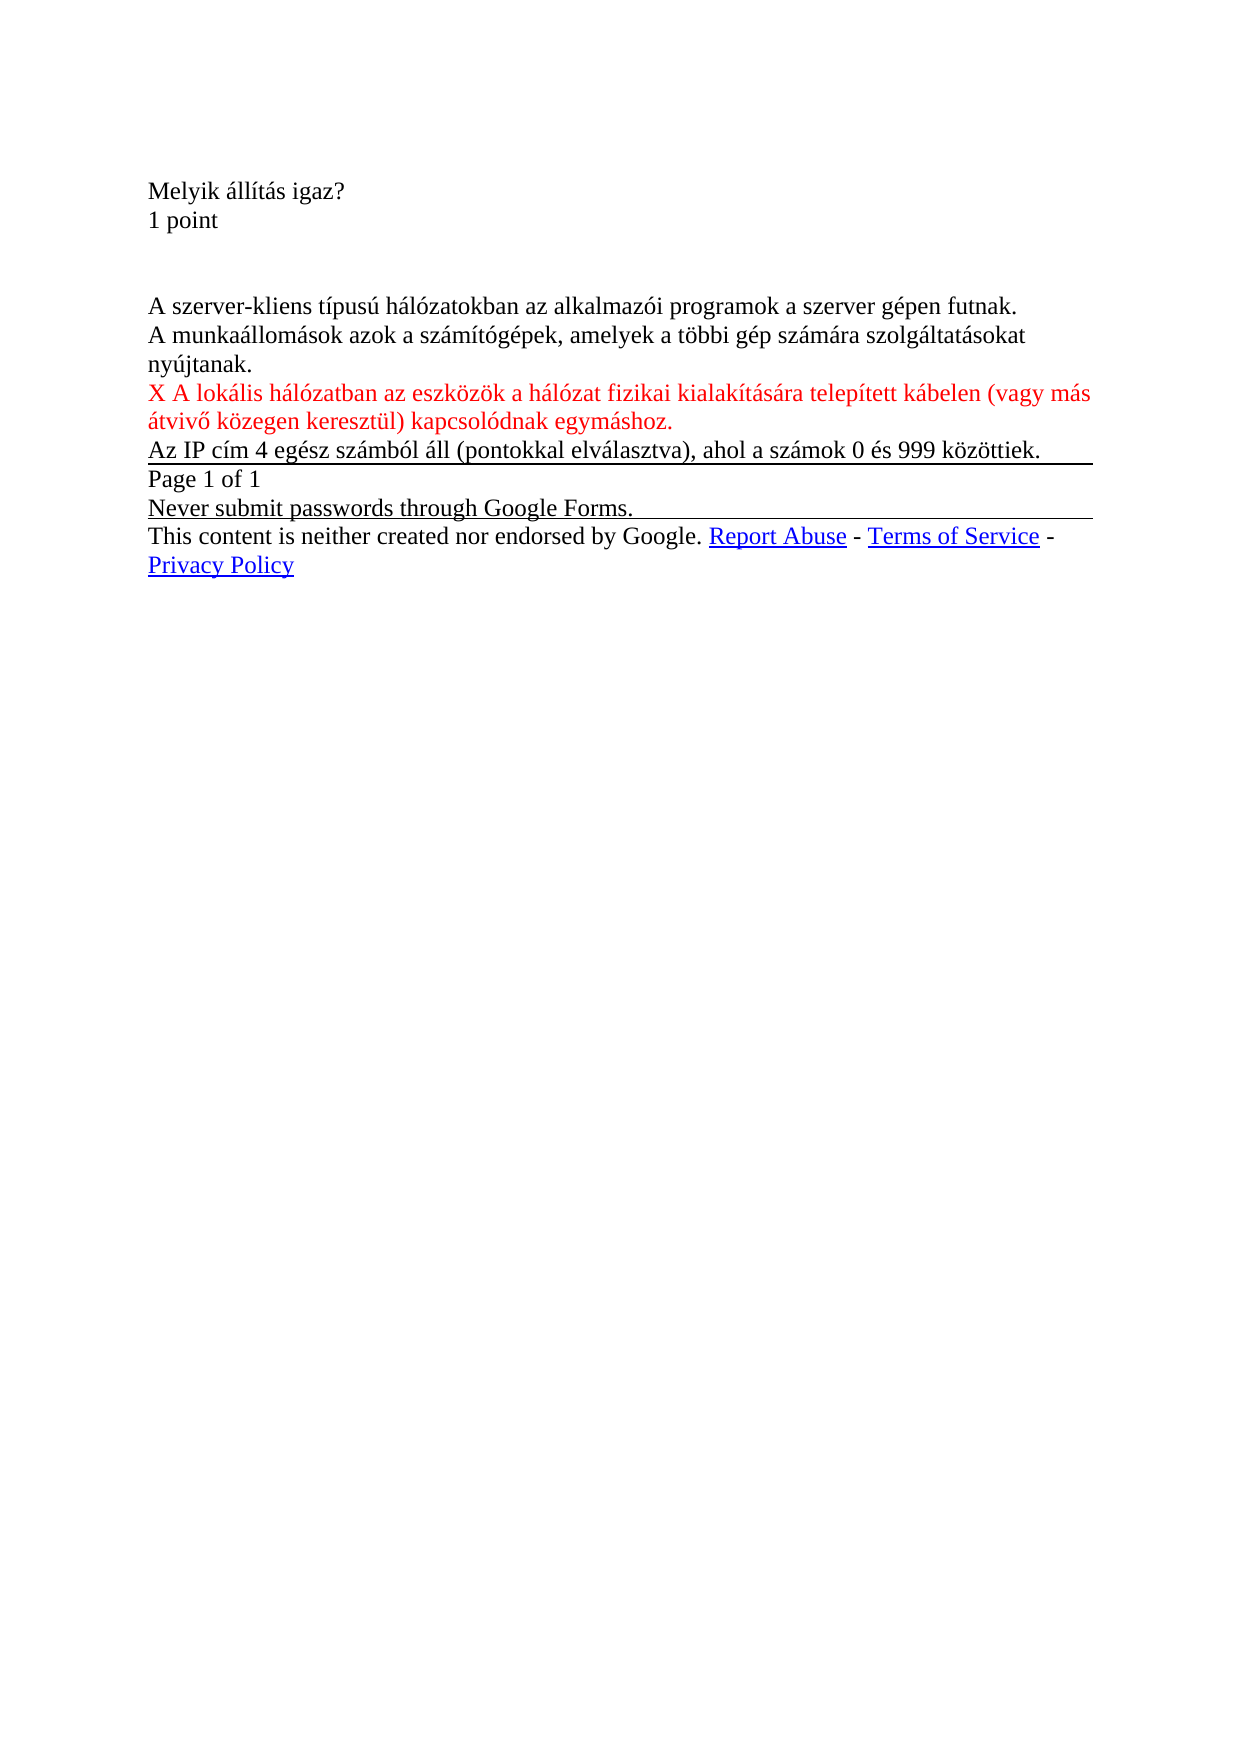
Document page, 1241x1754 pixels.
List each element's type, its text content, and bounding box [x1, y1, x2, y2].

text A szerver-kliens típusú hálózatokban az alkalmazói programok a szerver gépen futnak. [148, 291, 1093, 320]
text X A lokális hálózatban az eszközök a hálózat fizikai kialakítására telepített kábelen (vagy más átvivő közegen keresztül) kapcsolódnak egymáshoz. [148, 378, 1093, 435]
text This content is neither created nor endorsed by Google. Report Abuse - Terms of Service - Privacy Policy [148, 521, 1093, 579]
text Never submit passwords through Google Forms. [148, 493, 1093, 518]
text Melyik állítás igaz? [148, 176, 1093, 205]
text Page 1 of 1 [148, 465, 1093, 493]
text 1 point [148, 205, 1093, 234]
text A munkaállomások azok a számítógépek, amelyek a többi gép számára szolgáltatásokat nyújtanak. [148, 320, 1093, 378]
text Az IP cím 4 egész számból áll (pontokkal elválasztva), ahol a számok 0 és 999 közöttiek. [148, 435, 1093, 463]
